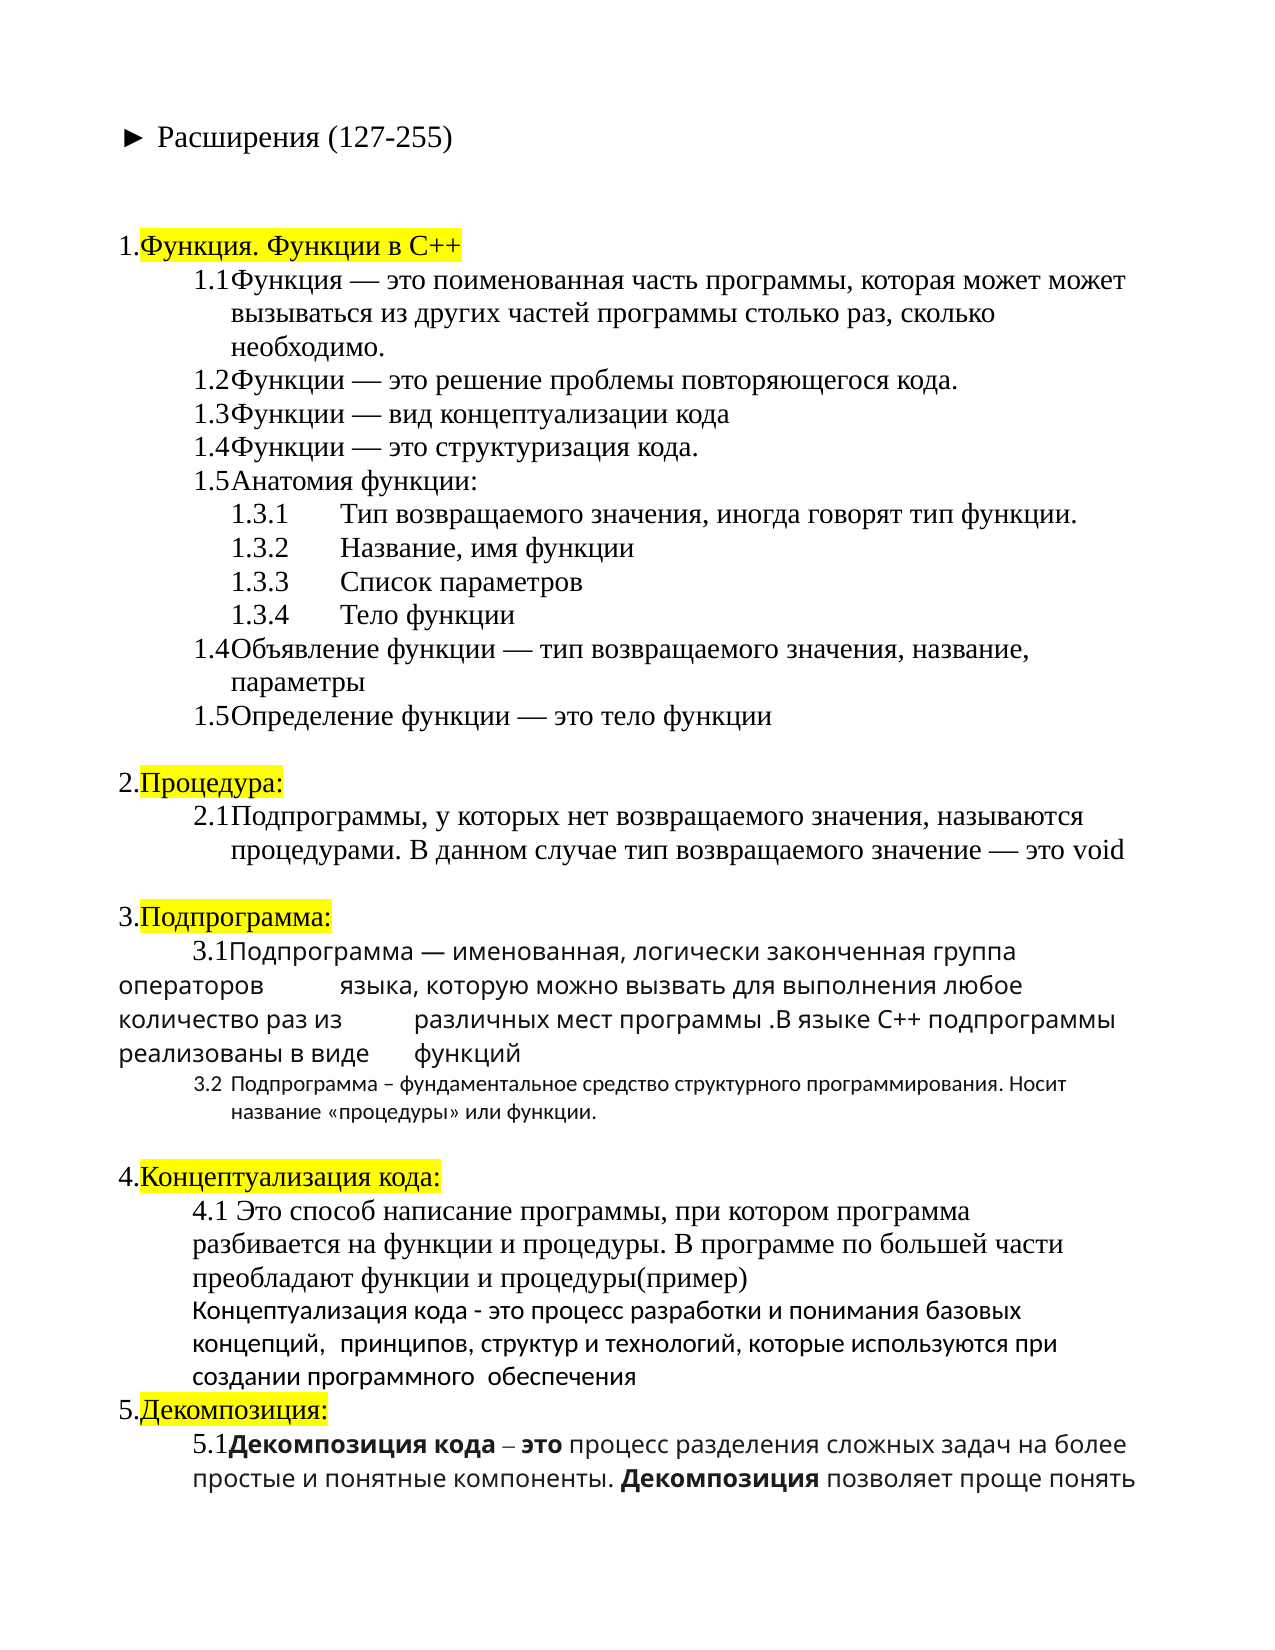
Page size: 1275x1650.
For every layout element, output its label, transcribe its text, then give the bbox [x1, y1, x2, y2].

text 3.1Подпрограмма — именованная, логически законченная группа операторов языка, которую можно вызвать для выполнения любое количество раз из различных мест программы .В языке C++ подпрограммы реализованы в виде функций [118, 933, 1157, 1069]
list Тело функции [231, 597, 1157, 631]
list Функции — вид концептуализации кода [193, 396, 1157, 429]
list Список параметров [231, 564, 1157, 597]
list Определение функции — это тело функции [193, 698, 1157, 731]
text 3.Подпрограмма: [118, 899, 1157, 933]
list Подпрограмма – фундаментальное средство структурного программирования. Носит название «процедуры» или функции. [193, 1069, 1157, 1126]
text 4.1 Это способ написание программы, при котором программа [118, 1193, 1157, 1226]
list Функции — это решение проблемы повторяющегося кода. [193, 362, 1157, 396]
text 5.Декомпозиция: [118, 1392, 1157, 1426]
list Объявление функции — тип возвращаемого значения, название, параметры [193, 631, 1157, 698]
text ► Расширения (127-255) [118, 118, 1157, 154]
text Концептуализация кода - это процесс разработки и понимания базовых концепций, принципов, структур и технологий, которые используются при создании программного обеспечения [118, 1293, 1157, 1392]
text 1.Функция. Функции в C++ [118, 228, 1157, 262]
text разбивается на функции и процедуры. В программе по большей части преобладают функции и процедуры(пример) [118, 1226, 1157, 1293]
list Подпрограммы, у которых нет возвращаемого значения, называются процедурами. В данном случае тип возвращаемого значение — это void [193, 798, 1157, 866]
text 5.1Декомпозиция кода – это процесс разделения сложных задач на более простые и понятные компоненты. Декомпозиция позволяет проще понять [118, 1426, 1157, 1494]
text 4.Концептуализация кода: [118, 1159, 1157, 1193]
text 2.Процедура: [118, 765, 1157, 798]
list Анатомия функции: [193, 463, 1157, 497]
list Тип возвращаемого значения, иногда говорят тип функции. [231, 497, 1157, 530]
list Название, имя функции [231, 530, 1157, 564]
list Функция — это поименованная часть программы, которая может может вызываться из других частей программы столько раз, сколько необходимо. [193, 262, 1157, 362]
list Функции — это структуризация кода. [193, 429, 1157, 463]
